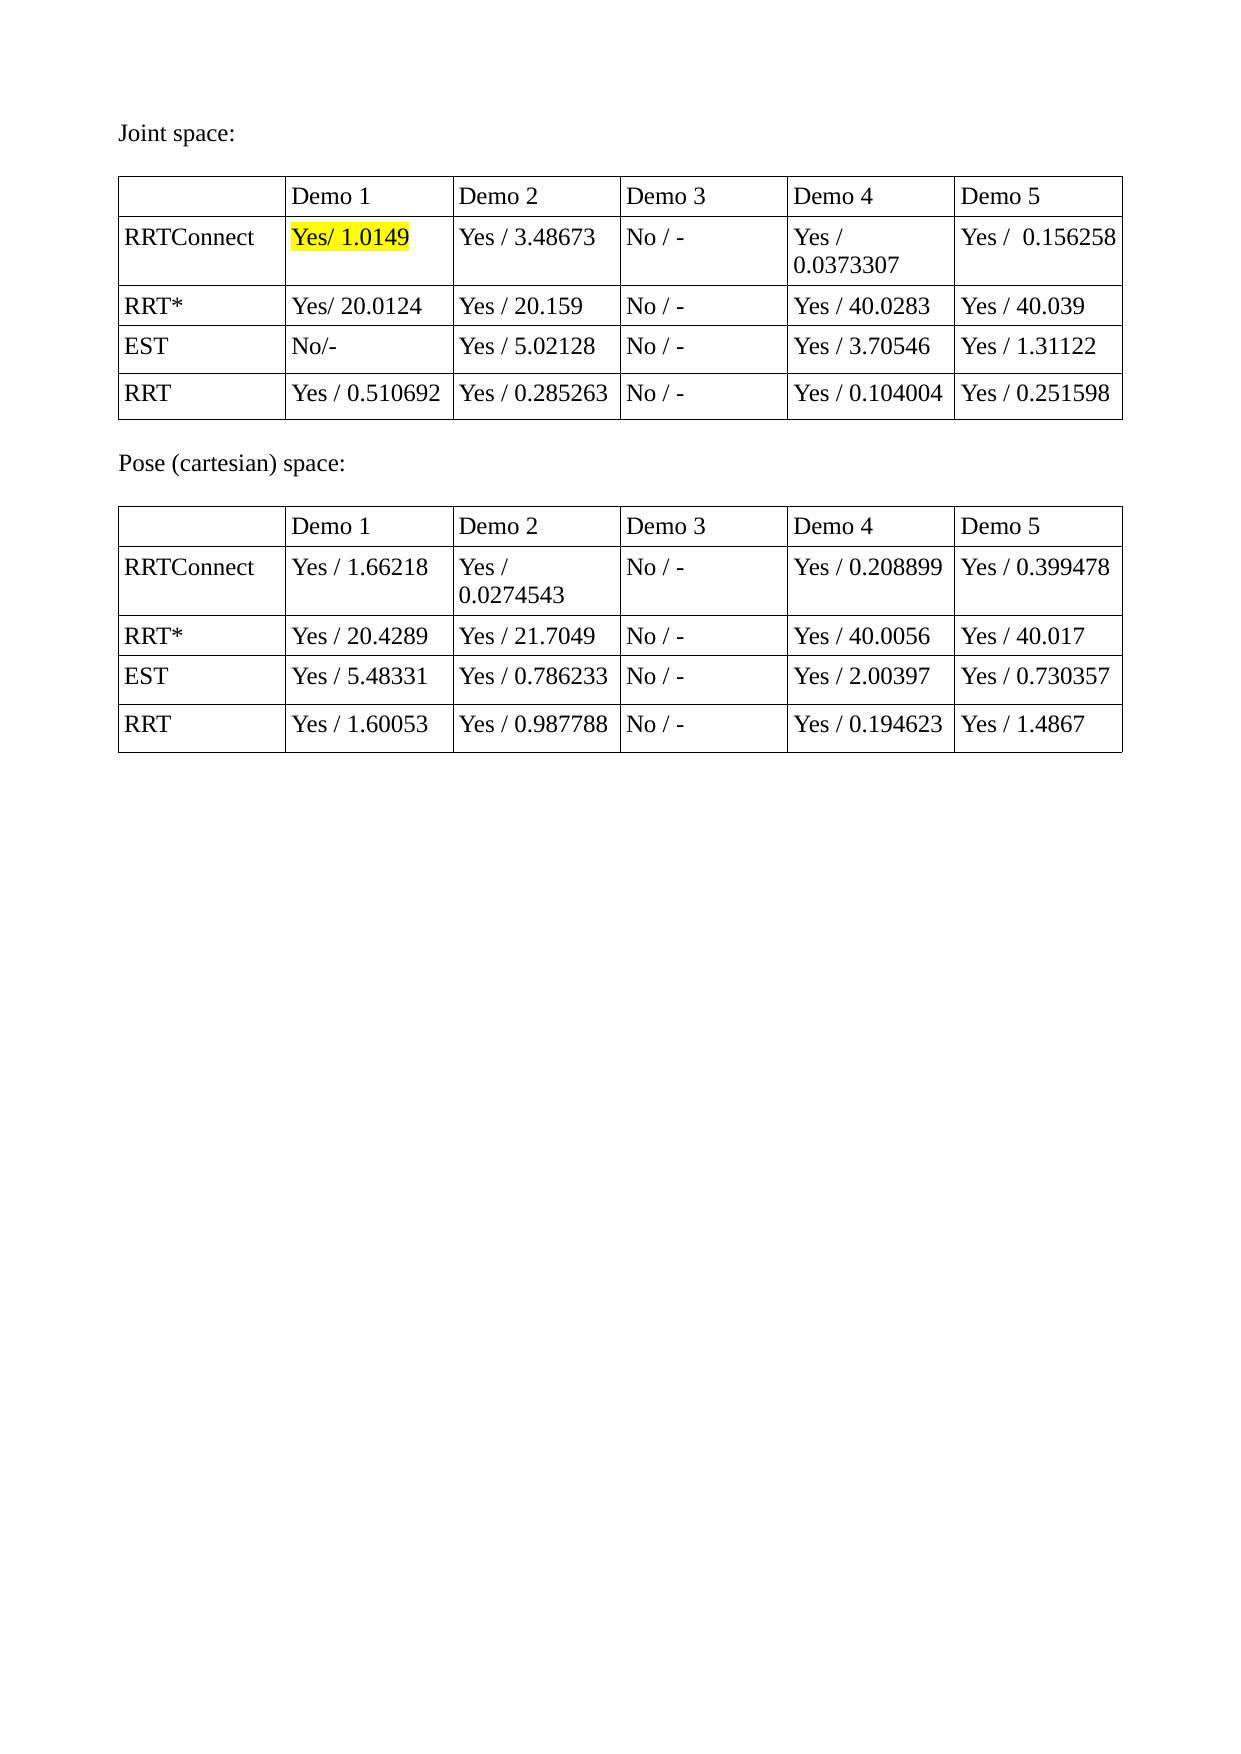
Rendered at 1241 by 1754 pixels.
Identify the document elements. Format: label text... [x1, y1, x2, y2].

table_cell Yes / 2.00397 [788, 656, 954, 703]
table_cell Yes / 0.208899 [788, 547, 954, 615]
table_header Demo 5 [955, 507, 1122, 546]
table_header Demo 2 [454, 507, 620, 546]
table_cell Yes / 20.159 [454, 286, 620, 325]
table_cell No / - [621, 656, 787, 703]
table_cell Yes / 3.70546 [788, 326, 954, 372]
table_cell No / - [621, 705, 787, 752]
table_cell Yes / 0.987788 [454, 705, 620, 752]
table_cell No/- [286, 326, 453, 372]
table_cell RRT [119, 374, 285, 419]
table_cell Yes / 40.039 [955, 286, 1122, 325]
table_cell Yes / 0.156258 [955, 217, 1122, 285]
table_cell Yes / 0.786233 [454, 656, 620, 703]
table_cell No / - [621, 217, 787, 285]
table_header [119, 177, 285, 216]
table_cell EST [119, 656, 285, 703]
table_cell RRT* [119, 616, 285, 655]
table_cell Yes / 3.48673 [454, 217, 620, 285]
table_header [119, 507, 285, 546]
table_cell EST [119, 326, 285, 372]
text Joint space: [118, 118, 1122, 147]
table_header Demo 4 [788, 177, 954, 216]
table_header Demo 1 [286, 177, 453, 216]
table_cell Yes / 1.31122 [955, 326, 1122, 372]
text Pose (cartesian) space: [118, 448, 1122, 477]
table_header Demo 4 [788, 507, 954, 546]
table_cell Yes/ 20.0124 [286, 286, 453, 325]
table_header Demo 3 [621, 507, 787, 546]
table_cell Yes / 0.730357 [955, 656, 1122, 703]
table_cell Yes / 5.02128 [454, 326, 620, 372]
table_header Demo 2 [454, 177, 620, 216]
table_cell Yes / 40.017 [955, 616, 1122, 655]
table_cell Yes / 0.251598 [955, 374, 1122, 419]
table_cell Yes / 1.60053 [286, 705, 453, 752]
table_cell RRTConnect [119, 547, 285, 615]
table_cell Yes / 0.399478 [955, 547, 1122, 615]
table_cell Yes / 5.48331 [286, 656, 453, 703]
table_cell No / - [621, 616, 787, 655]
table_cell Yes / 0.0274543 [454, 547, 620, 615]
table_cell Yes / 0.194623 [788, 705, 954, 752]
table_cell RRTConnect [119, 217, 285, 285]
table_cell No / - [621, 286, 787, 325]
table_cell No / - [621, 326, 787, 372]
table_header Demo 5 [955, 177, 1122, 216]
table_header Demo 1 [286, 507, 453, 546]
table_cell Yes / 20.4289 [286, 616, 453, 655]
table_cell Yes/ 1.0149 [286, 217, 453, 285]
table_cell Yes / 1.66218 [286, 547, 453, 615]
table_cell RRT [119, 705, 285, 752]
table_cell RRT* [119, 286, 285, 325]
table_cell Yes / 21.7049 [454, 616, 620, 655]
table_cell Yes / 40.0056 [788, 616, 954, 655]
table_cell Yes / 40.0283 [788, 286, 954, 325]
table_cell Yes / 1.4867 [955, 705, 1122, 752]
table_cell Yes / 0.285263 [454, 374, 620, 419]
table_header Demo 3 [621, 177, 787, 216]
table_cell Yes / 0.510692 [286, 374, 453, 419]
table_cell No / - [621, 547, 787, 615]
table_cell Yes / 0.104004 [788, 374, 954, 419]
table_cell Yes / 0.0373307 [788, 217, 954, 285]
table_cell No / - [621, 374, 787, 419]
